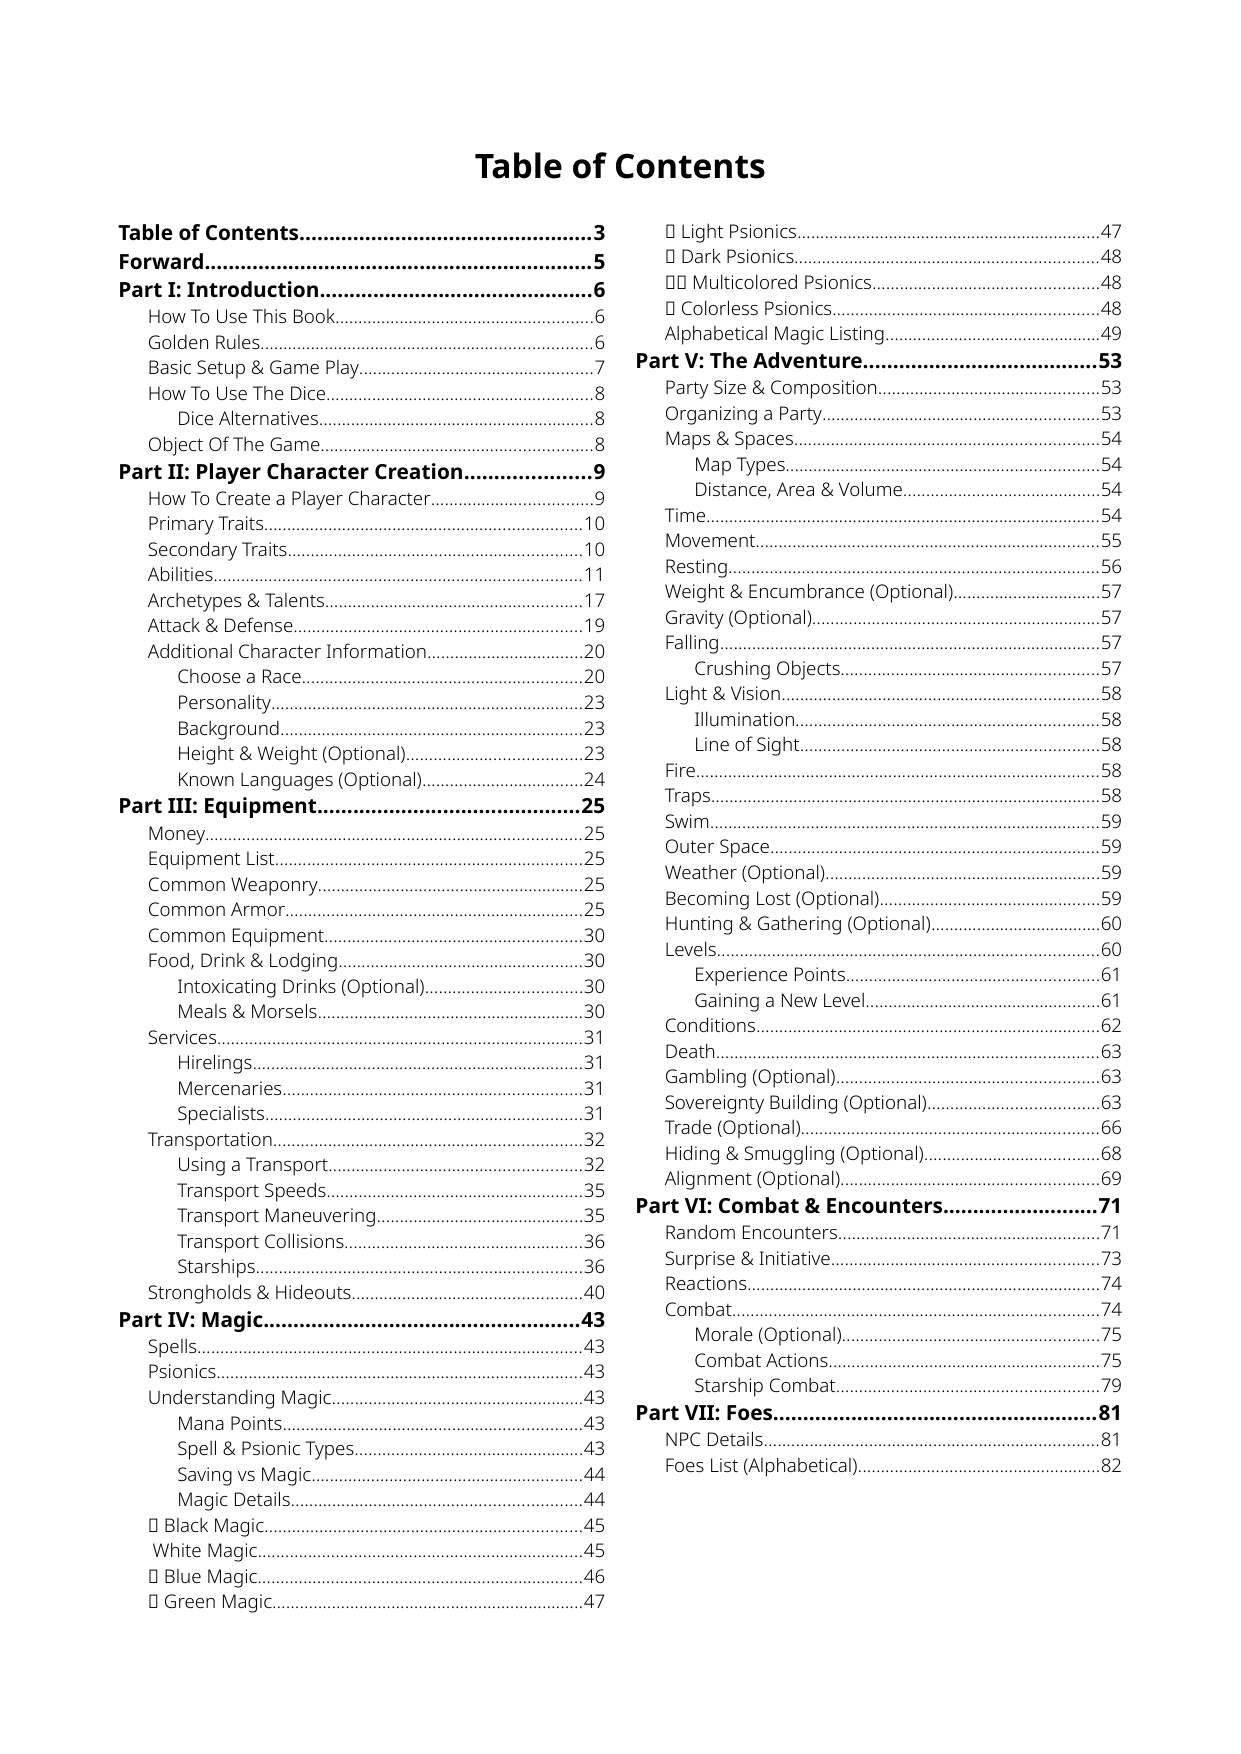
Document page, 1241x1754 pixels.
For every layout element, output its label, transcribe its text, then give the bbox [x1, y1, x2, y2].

text Background 23 [177, 715, 605, 740]
text Psionics 43 [148, 1359, 605, 1384]
text Death 63 [664, 1038, 1122, 1063]
text Part II: Player Character Creation 9 [118, 457, 605, 485]
text Swim 59 [664, 808, 1122, 834]
text Gambling (Optional) 63 [664, 1063, 1122, 1089]
text White Magic 45 [148, 1537, 605, 1563]
text Spells 43 [148, 1333, 605, 1359]
text Resting 56 [664, 553, 1122, 578]
text Combat Actions 75 [694, 1347, 1122, 1373]
text Mercenaries 31 [177, 1075, 605, 1101]
text Part V: The Adventure 53 [635, 346, 1122, 374]
text Part I: Introduction 6 [118, 275, 605, 304]
text Falling 57 [664, 629, 1122, 655]
text Maps & Spaces 54 [664, 425, 1122, 451]
text Transport Collisions 36 [177, 1228, 605, 1254]
text Additional Character Information 20 [148, 638, 605, 664]
text Golden Rules 6 [148, 329, 605, 355]
text Secondary Traits 10 [148, 536, 605, 562]
text Saving vs Magic 44 [177, 1461, 605, 1486]
text Personality 23 [177, 689, 605, 715]
text Mana Points 43 [177, 1410, 605, 1435]
text Food, Drink & Lodging 30 [148, 947, 605, 973]
text Intoxicating Drinks (Optional) 30 [177, 973, 605, 998]
text Object Of The Game 8 [148, 431, 605, 457]
text Gaining a New Level 61 [694, 987, 1122, 1012]
text Primary Traits 10 [148, 511, 605, 536]
text Morale (Optional) 75 [694, 1322, 1122, 1347]
text Gravity (Optional) 57 [664, 604, 1122, 629]
text Part IV: Magic 43 [118, 1305, 605, 1333]
text  Multicolored Psionics 48 [664, 269, 1122, 295]
text Equipment List 25 [148, 845, 605, 871]
text Weight & Encumbrance (Optional) 57 [664, 578, 1122, 604]
text Common Equipment 30 [148, 922, 605, 947]
text Starship Combat 79 [694, 1373, 1122, 1398]
text Becoming Lost (Optional) 59 [664, 885, 1122, 910]
text Height & Weight (Optional) 23 [177, 740, 605, 766]
text Attack & Defense 19 [148, 613, 605, 638]
text Understanding Magic 43 [148, 1384, 605, 1410]
text Part III: Equipment 25 [118, 791, 605, 820]
text Part VII: Foes 81 [635, 1398, 1122, 1427]
text Outer Space 59 [664, 834, 1122, 859]
text  Dark Psionics 48 [664, 244, 1122, 269]
text Fire 58 [664, 757, 1122, 783]
text How To Create a Player Character 9 [148, 485, 605, 511]
text Trade (Optional) 66 [664, 1114, 1122, 1140]
text Conditions 62 [664, 1012, 1122, 1038]
text Strongholds & Hideouts 40 [148, 1279, 605, 1305]
text Line of Sight 58 [694, 732, 1122, 757]
text Common Armor 25 [148, 896, 605, 922]
text Transport Maneuvering 35 [177, 1203, 605, 1228]
text Abilities 11 [148, 562, 605, 587]
text Traps 58 [664, 783, 1122, 808]
text Forward 5 [118, 247, 605, 275]
text Dice Alternatives 8 [177, 406, 605, 431]
text Archetypes & Talents 17 [148, 587, 605, 613]
text Services 31 [148, 1024, 605, 1049]
text Spell & Psionic Types 43 [177, 1435, 605, 1461]
text Levels 60 [664, 936, 1122, 961]
text Organizing a Party 53 [664, 400, 1122, 425]
text Foes List (Alphabetical) 82 [664, 1452, 1122, 1478]
text Alignment (Optional) 69 [664, 1166, 1122, 1191]
text Transportation 32 [148, 1126, 605, 1152]
text Money 25 [148, 820, 605, 845]
text Experience Points 61 [694, 961, 1122, 987]
text Alphabetical Magic Listing 49 [664, 320, 1122, 346]
text Reactions 74 [664, 1271, 1122, 1296]
text Part VI: Combat & Encounters 71 [635, 1191, 1122, 1219]
text Weather (Optional) 59 [664, 859, 1122, 885]
text Distance, Area & Volume 54 [694, 476, 1122, 502]
text Surprise & Initiative 73 [664, 1245, 1122, 1271]
text Starships 36 [177, 1254, 605, 1279]
text  Light Psionics 47 [664, 218, 1122, 244]
text Sovereignty Building (Optional) 63 [664, 1089, 1122, 1114]
text Party Size & Composition 53 [664, 374, 1122, 400]
text How To Use This Book 6 [148, 304, 605, 329]
text Magic Details 44 [177, 1486, 605, 1512]
text Hiding & Smuggling (Optional) 68 [664, 1140, 1122, 1166]
text How To Use The Dice 8 [148, 380, 605, 406]
text Hirelings 31 [177, 1049, 605, 1075]
text Choose a Race 20 [177, 664, 605, 689]
text Table of Contents 3 [118, 218, 605, 247]
text Random Encounters 71 [664, 1219, 1122, 1245]
text Known Languages (Optional) 24 [177, 766, 605, 791]
text  Blue Magic 46 [148, 1563, 605, 1588]
text  Black Magic 45 [148, 1512, 605, 1537]
text Combat 74 [664, 1296, 1122, 1322]
text Meals & Morsels 30 [177, 998, 605, 1024]
text Time 54 [664, 502, 1122, 527]
text Light & Vision 58 [664, 681, 1122, 706]
text Transport Speeds 35 [177, 1177, 605, 1203]
text Crushing Objects 57 [694, 655, 1122, 681]
text NPC Details 81 [664, 1427, 1122, 1452]
text  Colorless Psionics 48 [664, 295, 1122, 320]
text Hunting & Gathering (Optional) 60 [664, 910, 1122, 936]
text Specialists 31 [177, 1101, 605, 1126]
text  Green Magic 47 [148, 1588, 605, 1614]
text Map Types 54 [694, 451, 1122, 476]
text Common Weaponry 25 [148, 871, 605, 896]
text Using a Transport 32 [177, 1152, 605, 1177]
text Movement 55 [664, 527, 1122, 553]
text Basic Setup & Game Play 7 [148, 355, 605, 380]
text Illumination 58 [694, 706, 1122, 732]
